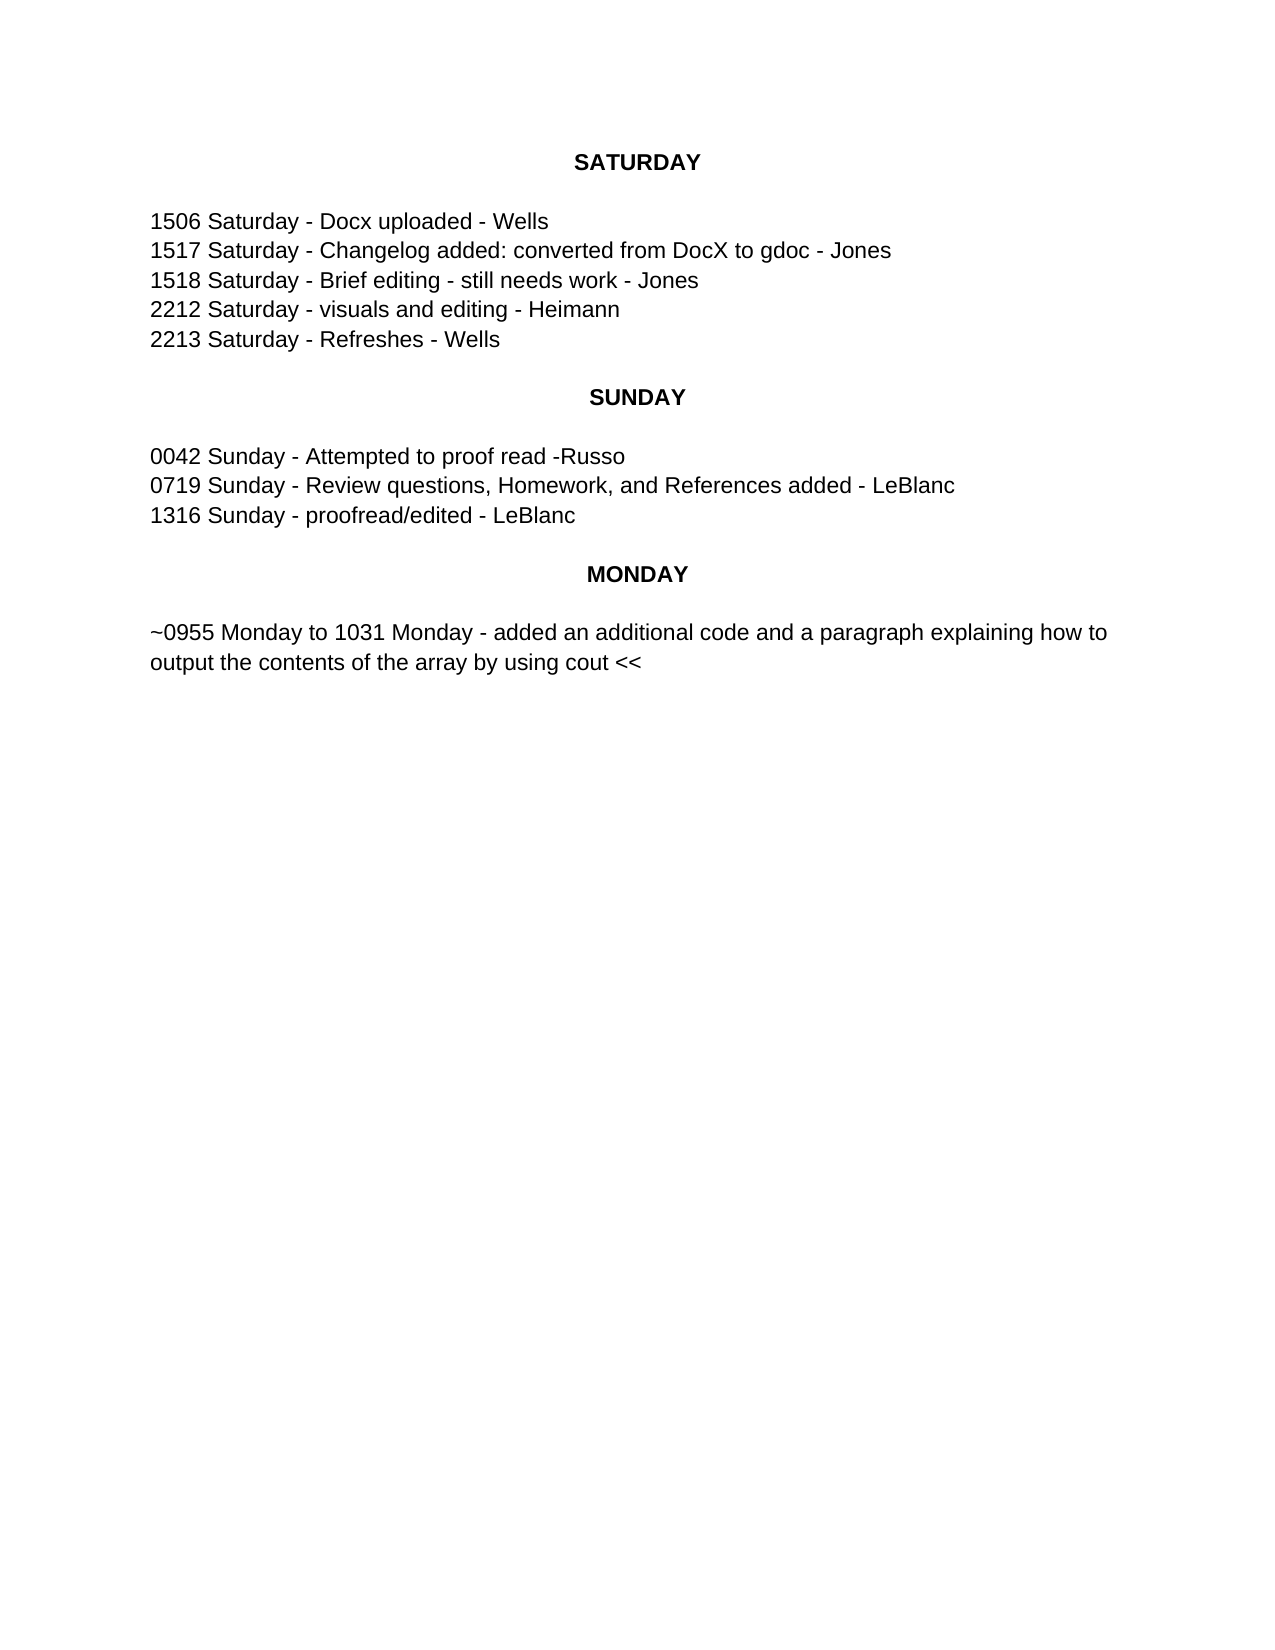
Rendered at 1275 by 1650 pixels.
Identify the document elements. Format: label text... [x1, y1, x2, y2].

text MONDAY [150, 561, 1125, 587]
text ~0955 Monday to 1031 Monday - added an additional code and a paragraph explaining how to output the contents of the array by using cout << [150, 620, 1125, 675]
text 1316 Sunday - proofread/edited - LeBlanc [150, 502, 1125, 528]
text 0719 Sunday - Review questions, Homework, and References added - LeBlanc [150, 473, 1125, 499]
text SUNDAY [150, 385, 1125, 411]
text 1517 Saturday - Changelog added: converted from DocX to gdoc - Jones [150, 238, 1125, 264]
text 1518 Saturday - Brief editing - still needs work - Jones [150, 267, 1125, 293]
text 0042 Sunday - Attempted to proof read -Russo [150, 444, 1125, 469]
text SATURDAY [150, 150, 1125, 176]
text 1506 Saturday - Docx uploaded - Wells [150, 209, 1125, 234]
text 2212 Saturday - visuals and editing - Heimann [150, 297, 1125, 322]
text 2213 Saturday - Refreshes - Wells [150, 326, 1125, 352]
